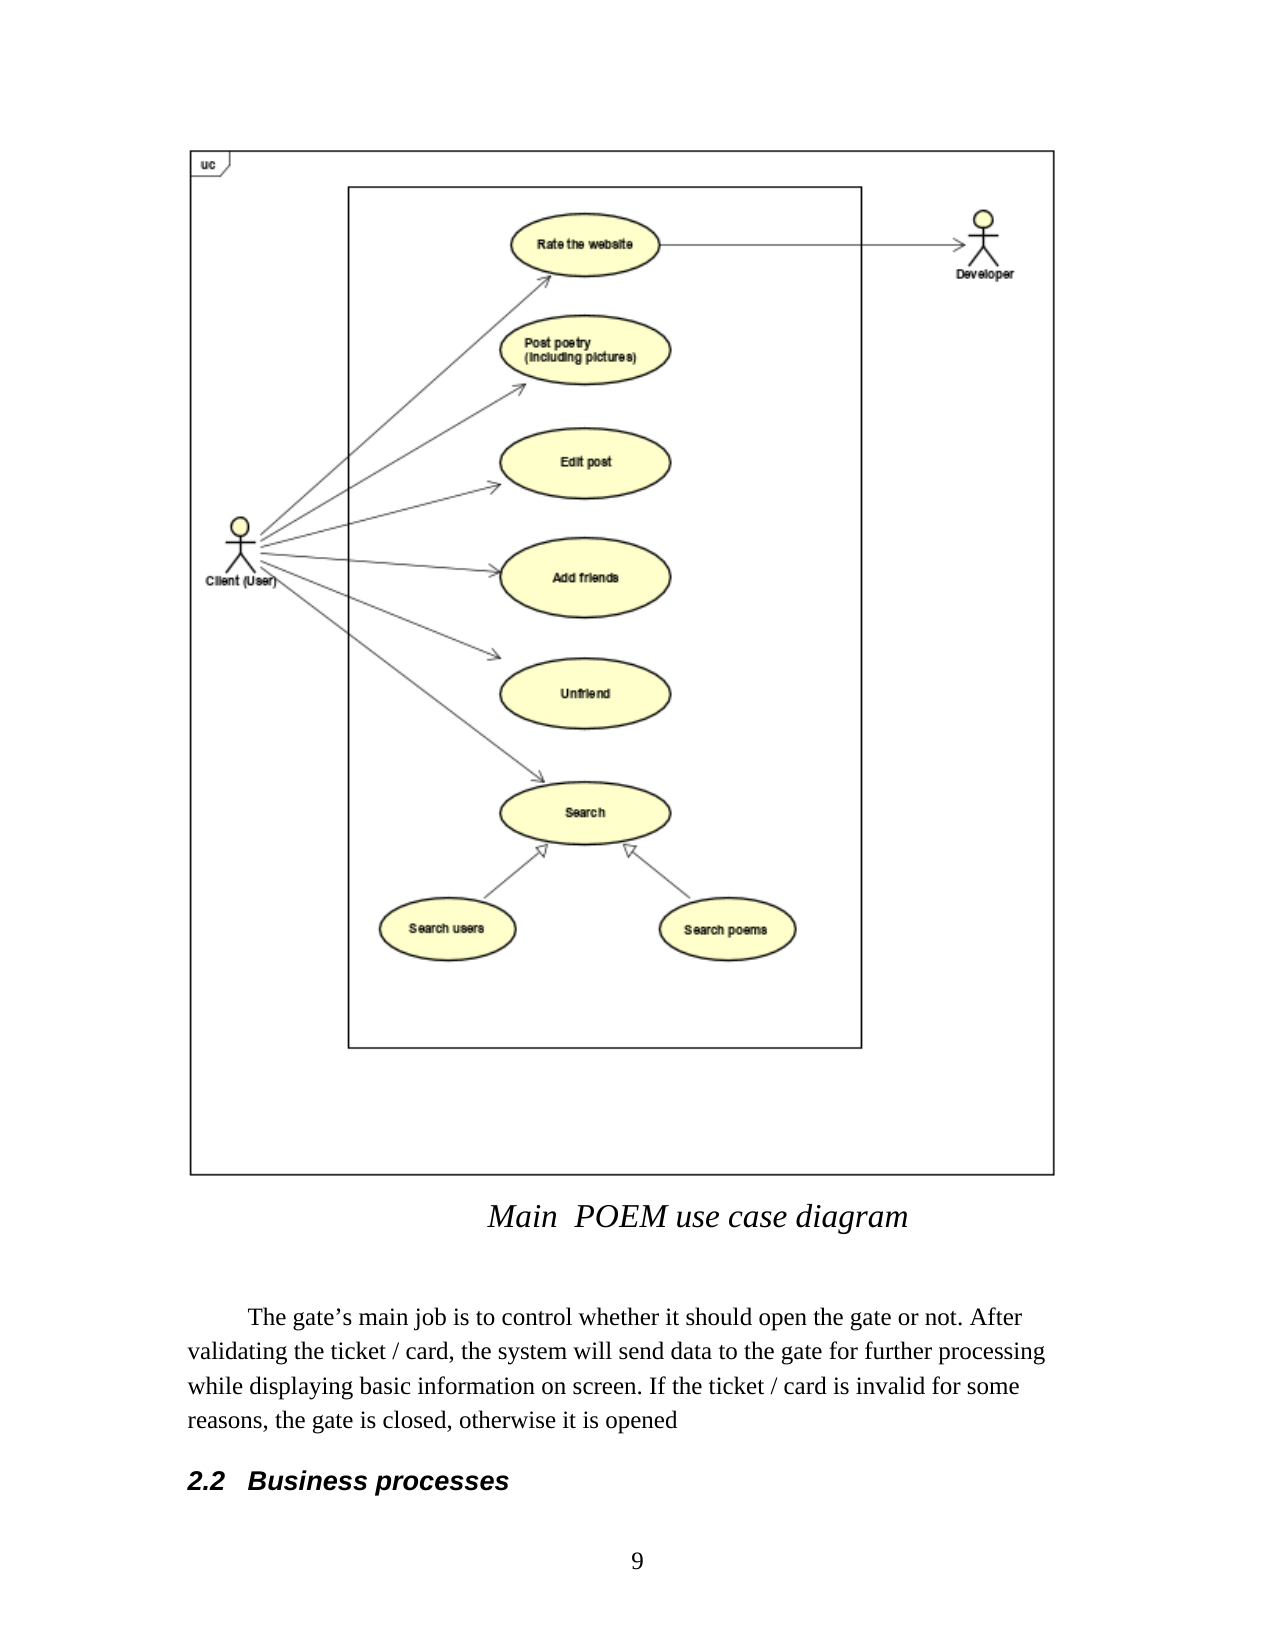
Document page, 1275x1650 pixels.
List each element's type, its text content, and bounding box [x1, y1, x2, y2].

subtitle Business processes [187, 1465, 1087, 1496]
text Main POEM use case diagram [187, 1196, 1087, 1235]
picture [187, 150, 1058, 1179]
text The gate’s main job is to control whether it should open the gate or not. After validating the ticket / card, the system will send data to the gate for further processing while displaying basic information on screen. If the ticket / card is invalid for some reasons, the gate is closed, otherwise it is opened [187, 1302, 1087, 1434]
